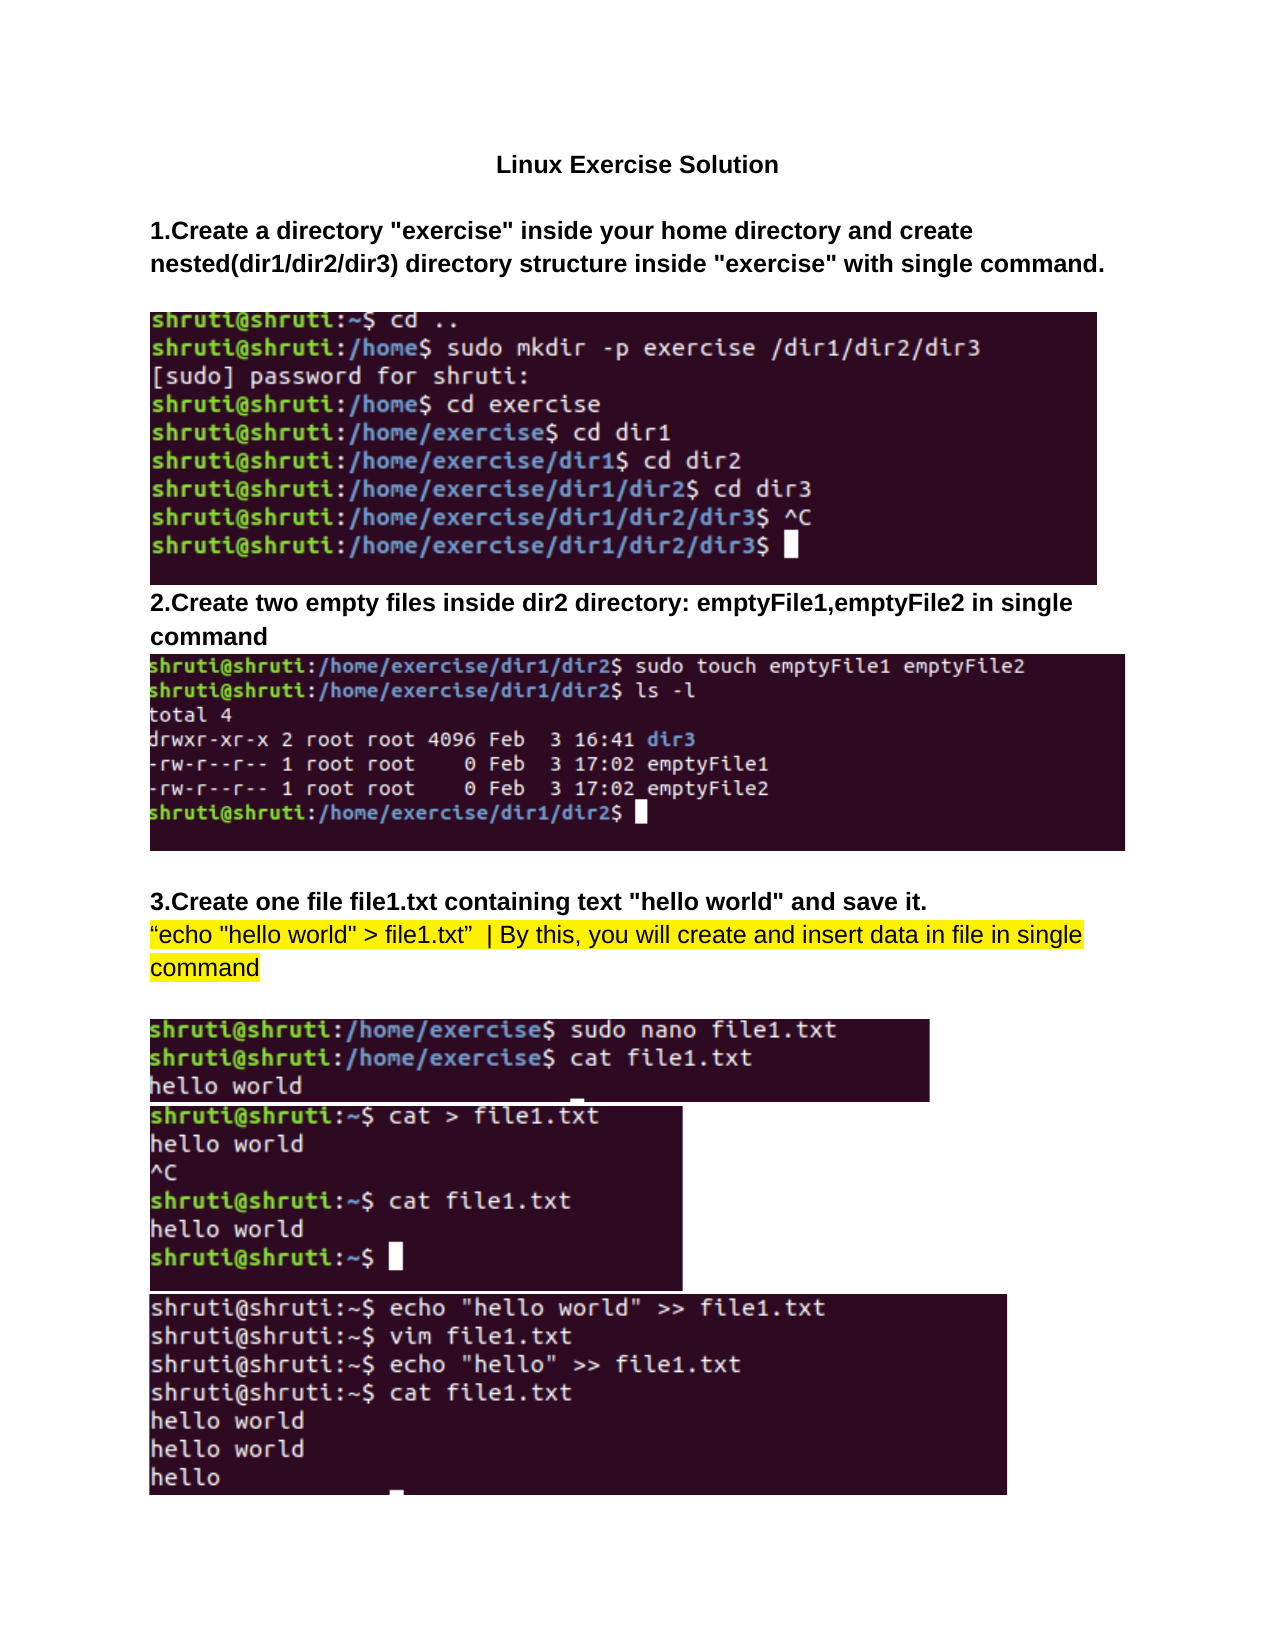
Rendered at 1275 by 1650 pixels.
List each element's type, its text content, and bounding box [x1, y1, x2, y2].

text “echo "hello world" > file1.txt” | By this, you will create and insert data in file in single command [150, 920, 1125, 982]
text 1.Create a directory "exercise" inside your home directory and create nested(dir1/dir2/dir3) directory structure inside "exercise" with single command. [150, 216, 1125, 278]
picture [150, 312, 1097, 585]
text 2.Create two empty files inside dir2 directory: emptyFile1,emptyFile2 in single command [150, 588, 1125, 650]
picture [149, 1294, 1008, 1495]
text Linux Exercise Solution [150, 150, 1125, 179]
text 3.Create one file file1.txt containing text "hello world" and save it. [150, 887, 1125, 916]
picture [150, 1106, 683, 1291]
picture [150, 654, 1125, 851]
picture [150, 1019, 930, 1102]
